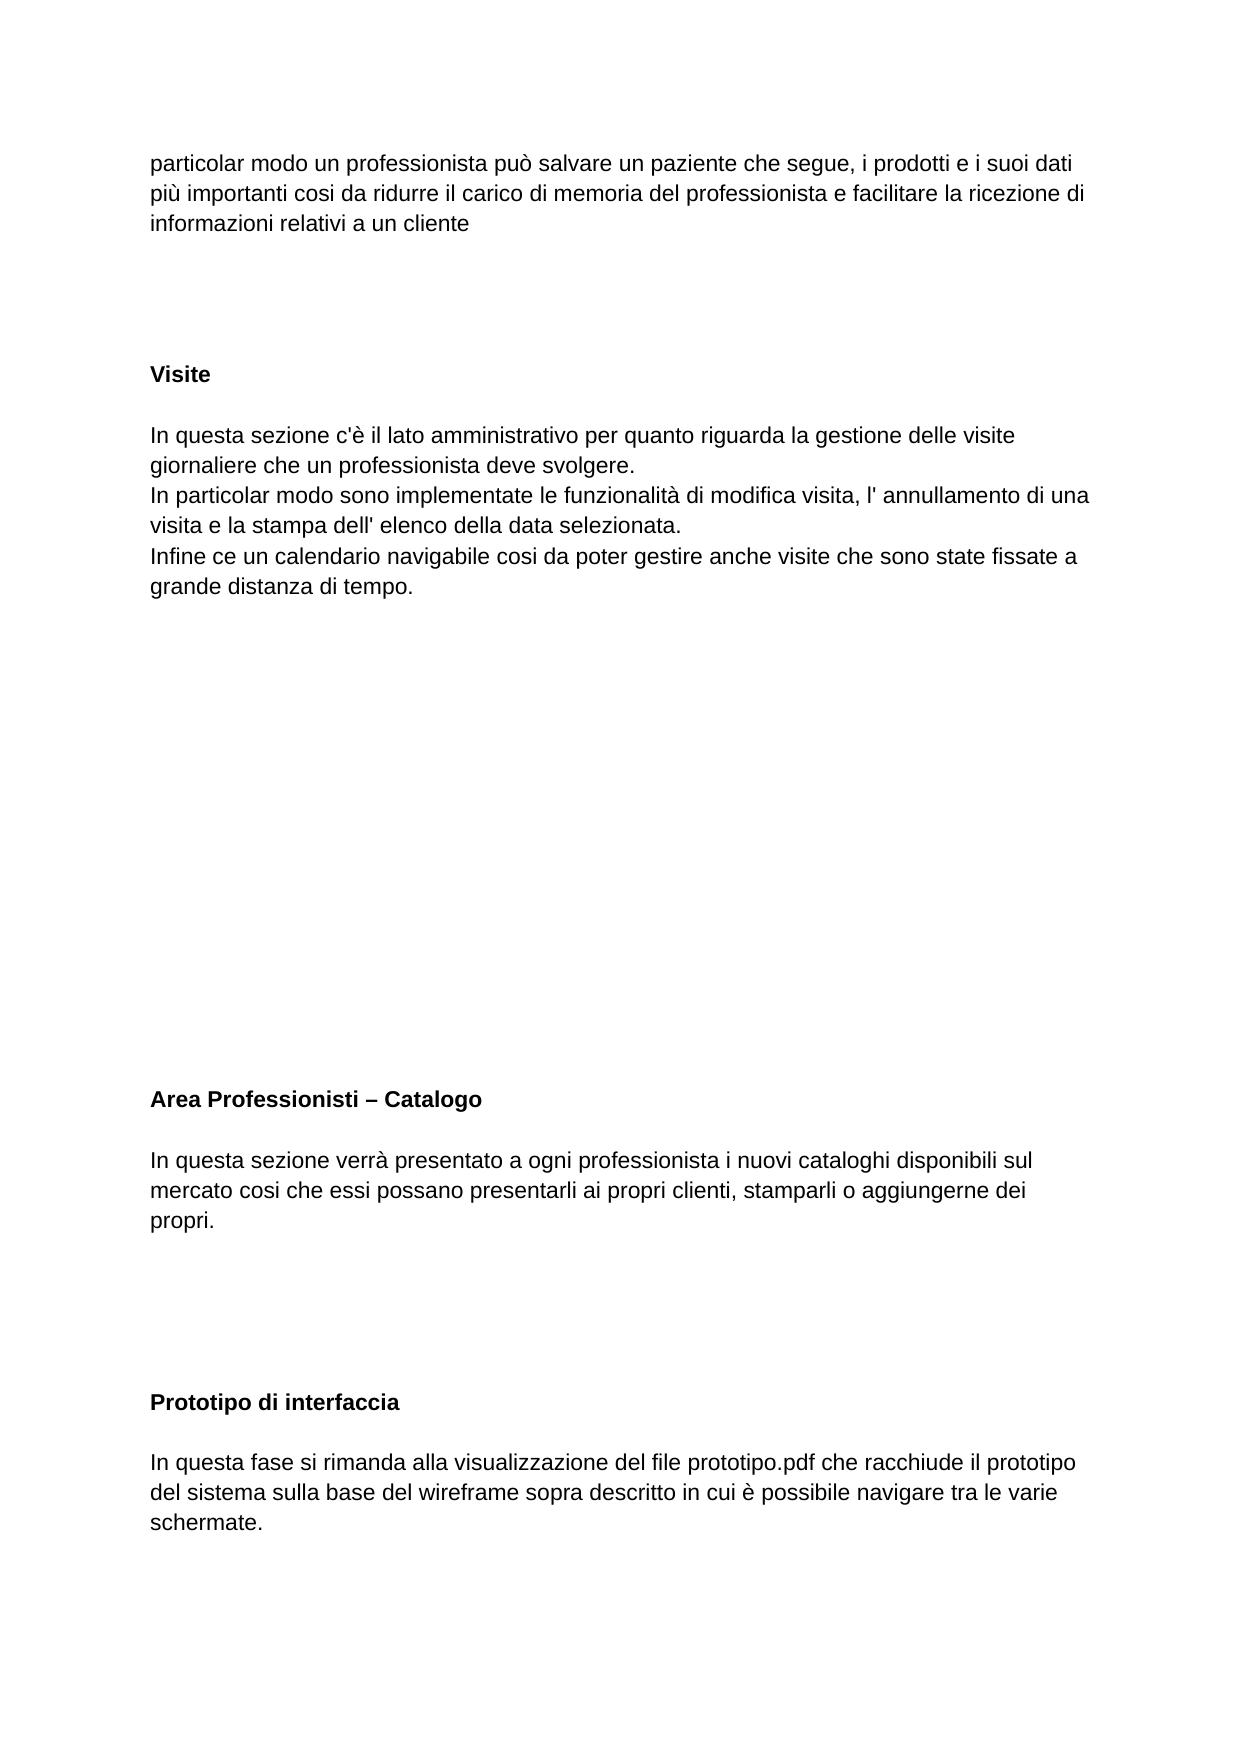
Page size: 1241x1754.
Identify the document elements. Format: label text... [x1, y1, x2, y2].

text Infine ce un calendario navigabile cosi da poter gestire anche visite che sono state fissate a grande distanza di tempo. [150, 543, 1090, 599]
text In particolar modo sono implementate le funzionalità di modifica visita, l' annullamento di una visita e la stampa dell' elenco della data selezionata. [150, 482, 1090, 539]
text Area Professionisti – Catalogo [150, 1086, 1090, 1113]
text particolar modo un professionista può salvare un paziente che segue, i prodotti e i suoi dati più importanti cosi da ridurre il carico di memoria del professionista e facilitare la ricezione di informazioni relativi a un cliente [150, 150, 1090, 237]
text In questa fase si rimanda alla visualizzazione del file prototipo.pdf che racchiude il prototipo del sistema sulla base del wireframe sopra descritto in cui è possibile navigare tra le varie schermate. [150, 1449, 1090, 1536]
text In questa sezione verrà presentato a ogni professionista i nuovi cataloghi disponibili sul mercato cosi che essi possano presentarli ai propri clienti, stamparli o aggiungerne dei propri. [150, 1147, 1090, 1234]
text Prototipo di interfaccia [150, 1388, 1090, 1415]
text Visite [150, 361, 1090, 388]
text In questa sezione c'è il lato amministrativo per quanto riguarda la gestione delle visite giornaliere che un professionista deve svolgere. [150, 422, 1090, 478]
